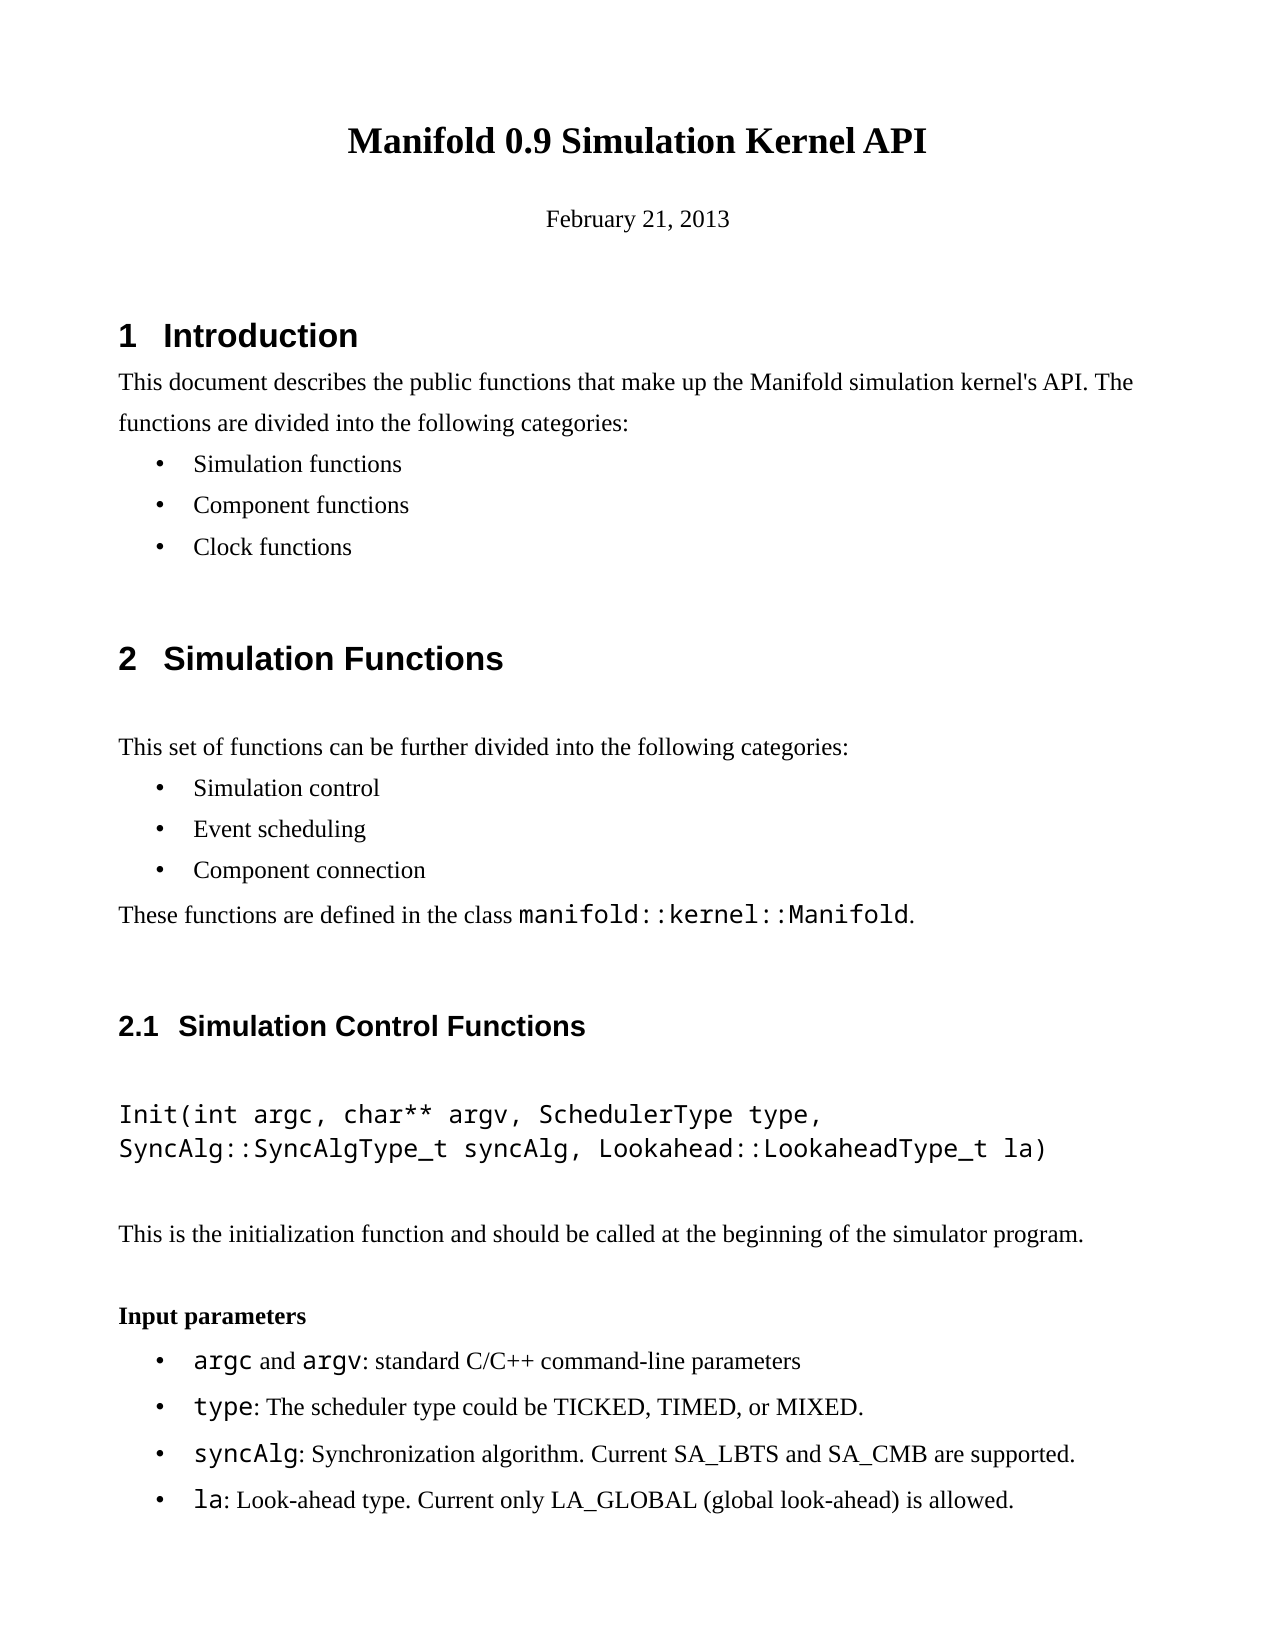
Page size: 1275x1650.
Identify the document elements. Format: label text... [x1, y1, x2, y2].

list argc and argv: standard C/C++ command-line parameters [156, 1342, 1157, 1376]
list Clock functions [156, 532, 1157, 561]
list la: Look-ahead type. Current only LA_GLOBAL (global look-ahead) is allowed. [156, 1482, 1157, 1516]
text This document describes the public functions that make up the Manifold simulation kernel's API. The [118, 367, 1157, 396]
subtitle Simulation Control Functions [118, 1009, 1157, 1043]
subtitle Simulation Functions [118, 639, 1157, 678]
list Component functions [156, 491, 1157, 519]
list Event scheduling [156, 814, 1157, 843]
text These functions are defined in the class manifold::kernel::Manifold. [118, 897, 1157, 931]
list Component connection [156, 855, 1157, 884]
subtitle Introduction [118, 316, 1157, 354]
list type: The scheduler type could be TICKED, TIMED, or MIXED. [156, 1389, 1157, 1423]
text functions are divided into the following categories: [118, 408, 1157, 437]
list Simulation control [156, 773, 1157, 802]
text This set of functions can be further divided into the following categories: [118, 732, 1157, 760]
text Init(int argc, char** argv, SchedulerType type, SyncAlg::SyncAlgType_t syncAlg, Lookahead::LookaheadType_t la) [118, 1097, 1157, 1165]
text Input parameters [118, 1301, 1157, 1330]
text This is the initialization function and should be called at the beginning of the simulator program. [118, 1219, 1157, 1247]
text Manifold 0.9 Simulation Kernel API [118, 118, 1157, 161]
text February 21, 2013 [118, 204, 1157, 233]
list Simulation functions [156, 449, 1157, 478]
list syncAlg: Synchronization algorithm. Current SA_LBTS and SA_CMB are supported. [156, 1436, 1157, 1469]
